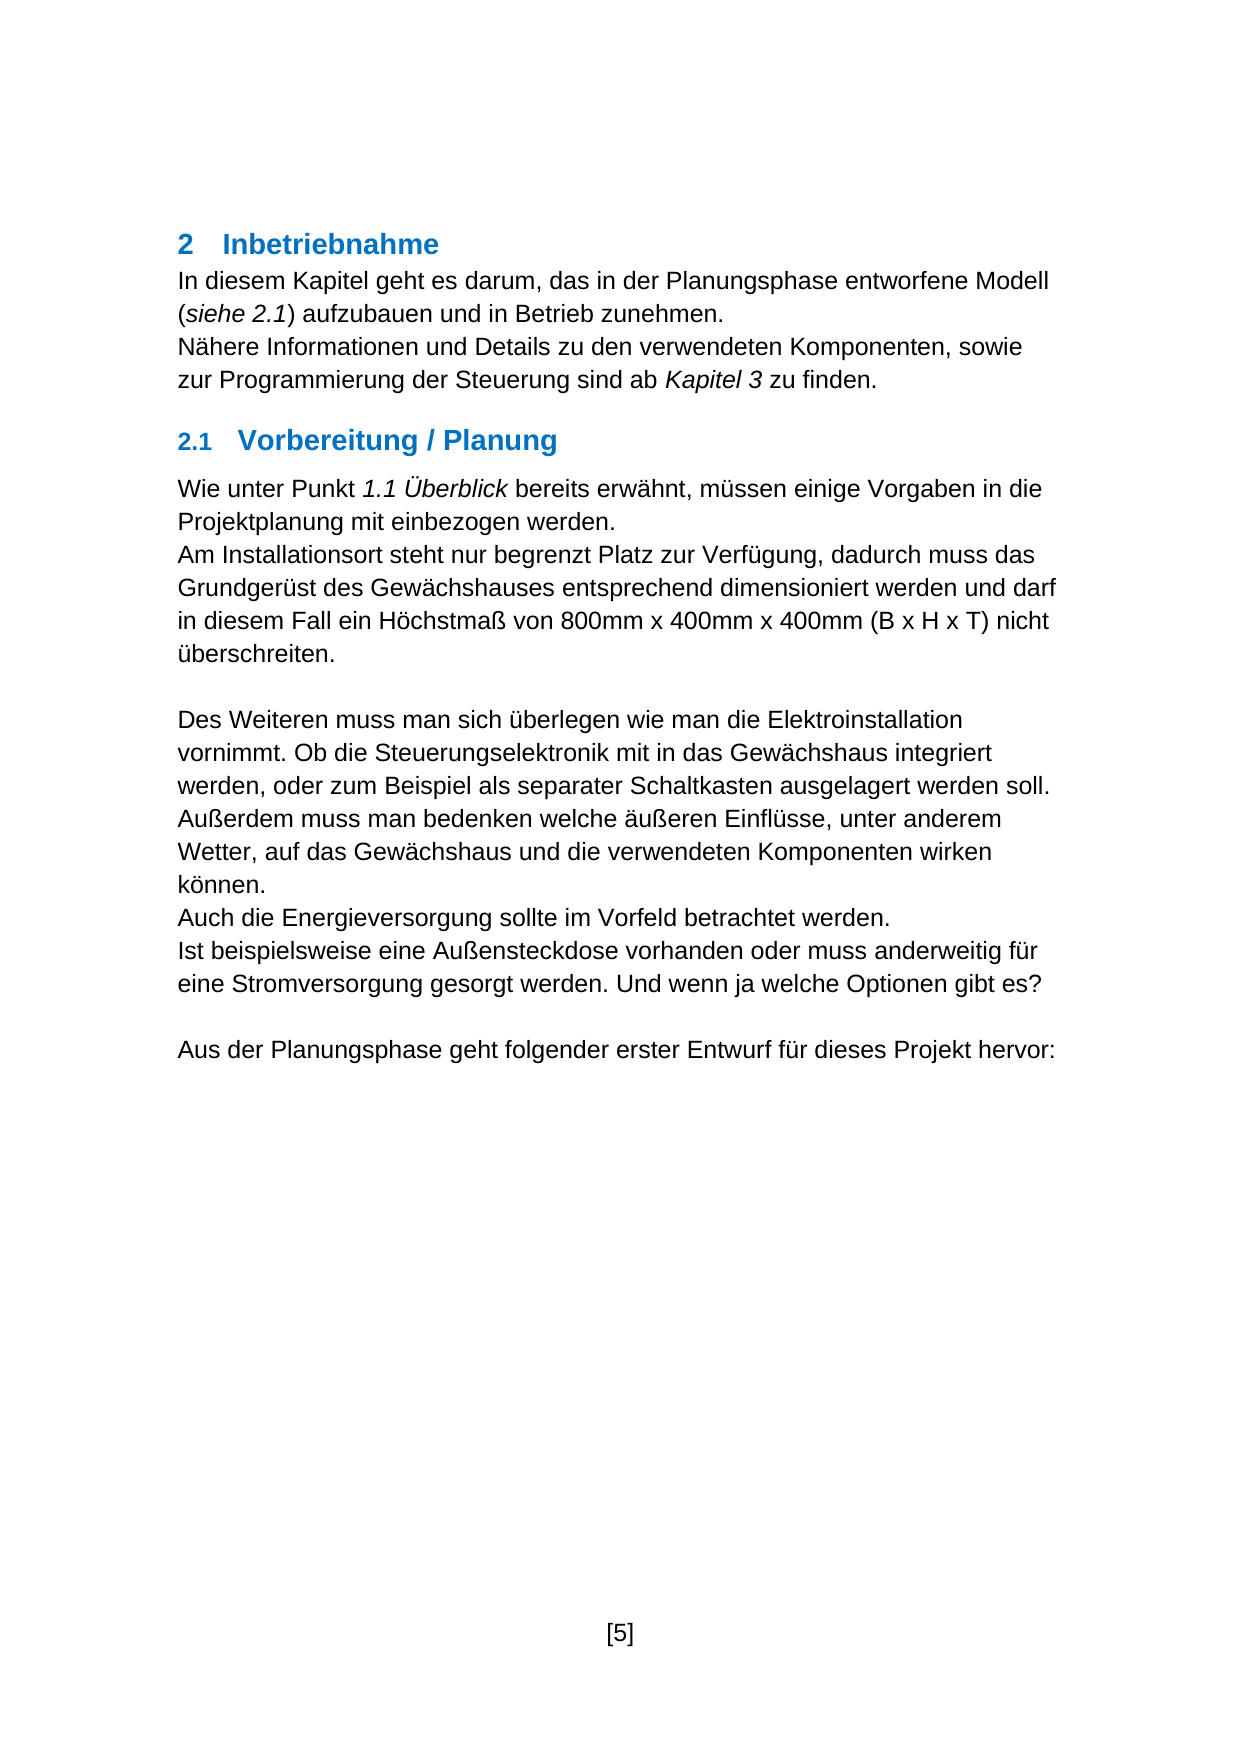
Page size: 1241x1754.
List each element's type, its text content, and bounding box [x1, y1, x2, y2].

text Am Installationsort steht nur begrenzt Platz zur Verfügung, dadurch muss das Grundgerüst des Gewächshauses entsprechend dimensioniert werden und darf in diesem Fall ein Höchstmaß von 800mm x 400mm x 400mm (B x H x T) nicht überschreiten. [177, 540, 1063, 668]
subtitle Vorbereitung / Planung [177, 423, 1063, 456]
subtitle Inbetriebnahme [177, 227, 1063, 261]
text Des Weiteren muss man sich überlegen wie man die Elektroinstallation vornimmt. Ob die Steuerungselektronik mit in das Gewächshaus integriert werden, oder zum Beispiel als separater Schaltkasten ausgelagert werden soll. [177, 705, 1063, 800]
text Auch die Energieversorgung sollte im Vorfeld betrachtet werden. [177, 903, 1063, 932]
text Nähere Informationen und Details zu den verwendeten Komponenten, sowie zur Programmierung der Steuerung sind ab Kapitel 3 zu finden. [177, 332, 1063, 393]
text Projektplanung mit einbezogen werden. [177, 507, 1063, 536]
text In diesem Kapitel geht es darum, das in der Planungsphase entworfene Modell (siehe 2.1) aufzubauen und in Betrieb zunehmen. [177, 266, 1063, 327]
text Aus der Planungsphase geht folgender erster Entwurf für dieses Projekt hervor: [177, 1035, 1063, 1064]
text Außerdem muss man bedenken welche äußeren Einflüsse, unter anderem Wetter, auf das Gewächshaus und die verwendeten Komponenten wirken können. [177, 804, 1063, 899]
text Ist beispielsweise eine Außensteckdose vorhanden oder muss anderweitig für eine Stromversorgung gesorgt werden. Und wenn ja welche Optionen gibt es? [177, 936, 1063, 998]
text Wie unter Punkt 1.1 Überblick bereits erwähnt, müssen einige Vorgaben in die [177, 474, 1063, 503]
